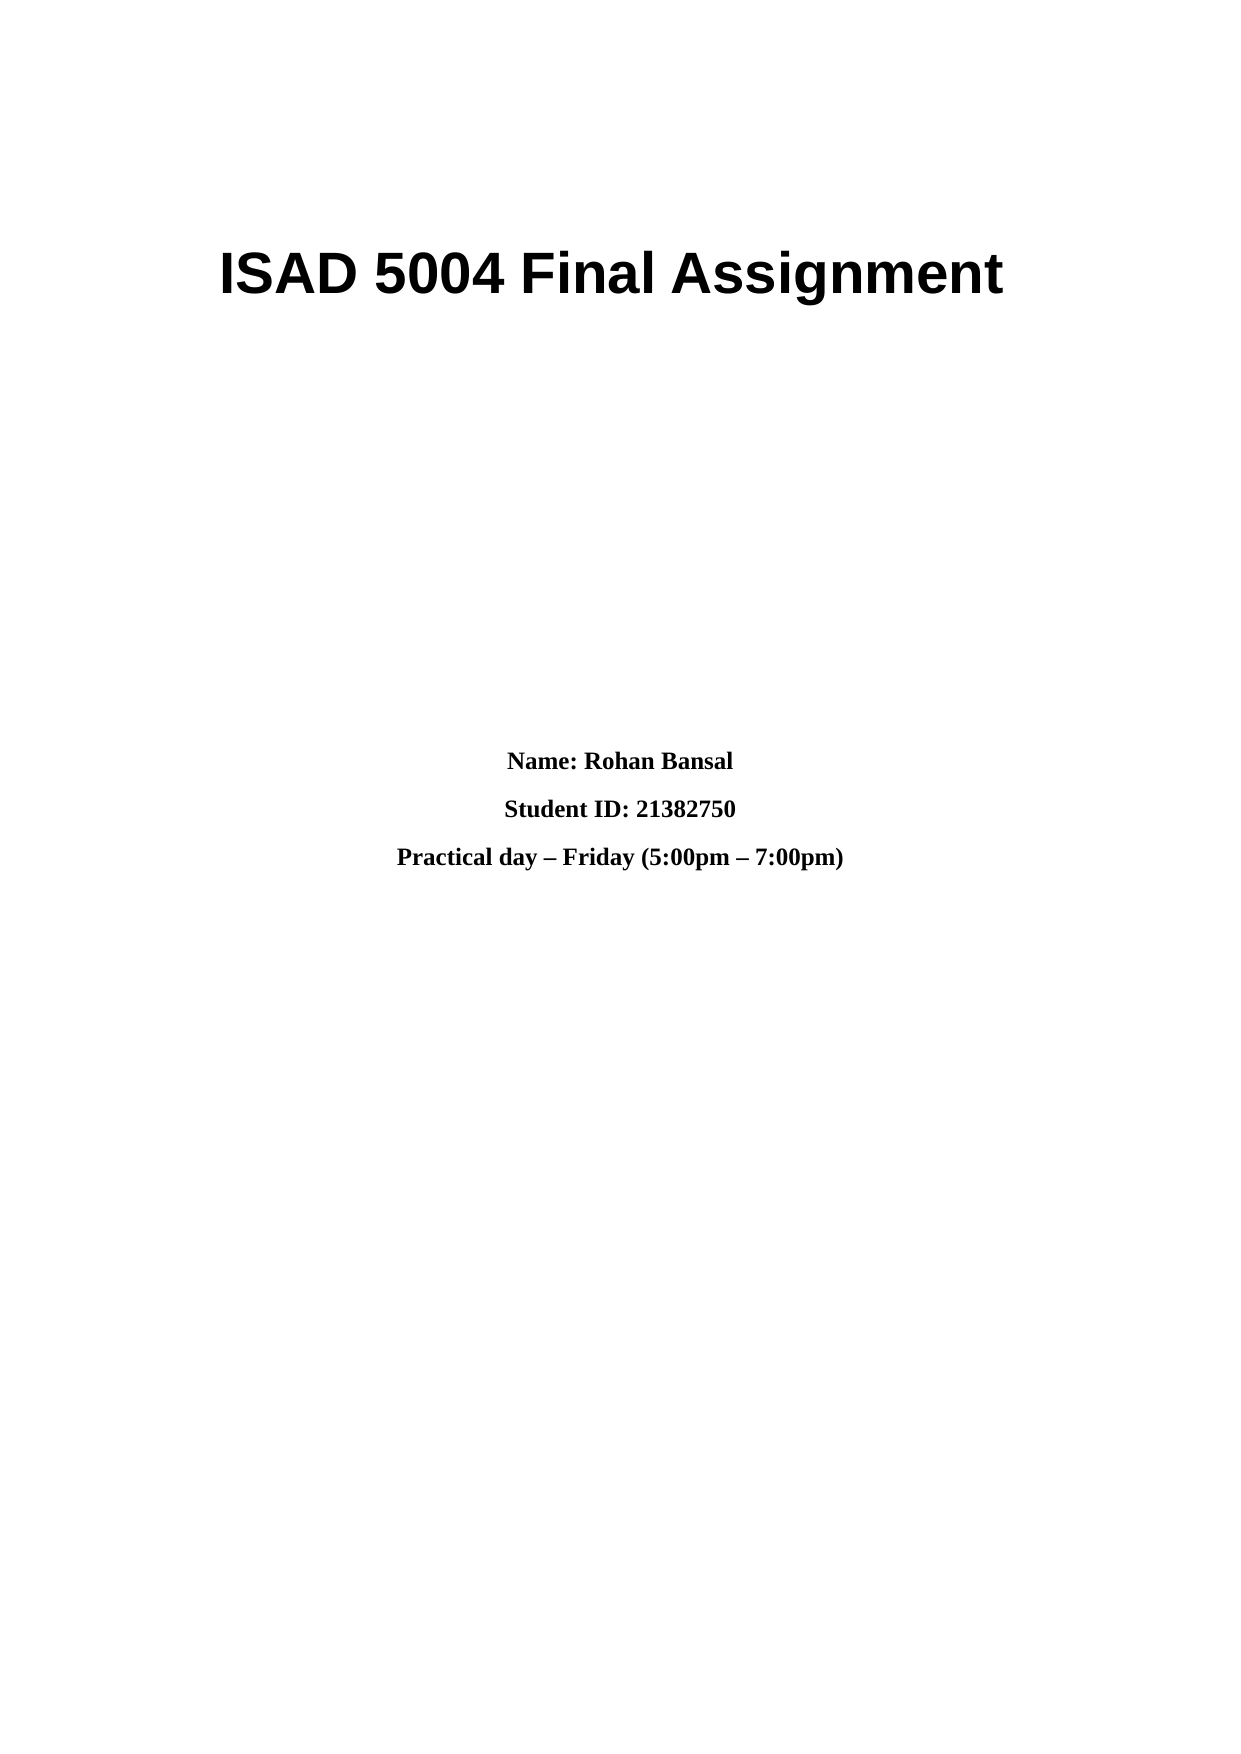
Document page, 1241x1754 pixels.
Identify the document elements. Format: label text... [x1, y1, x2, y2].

text Student ID: 21382750 [118, 794, 1122, 823]
title ISAD 5004 Final Assignment [118, 238, 1122, 305]
text Name: Rohan Bansal [118, 746, 1122, 775]
text Practical day – Friday (5:00pm – 7:00pm) [118, 842, 1122, 870]
